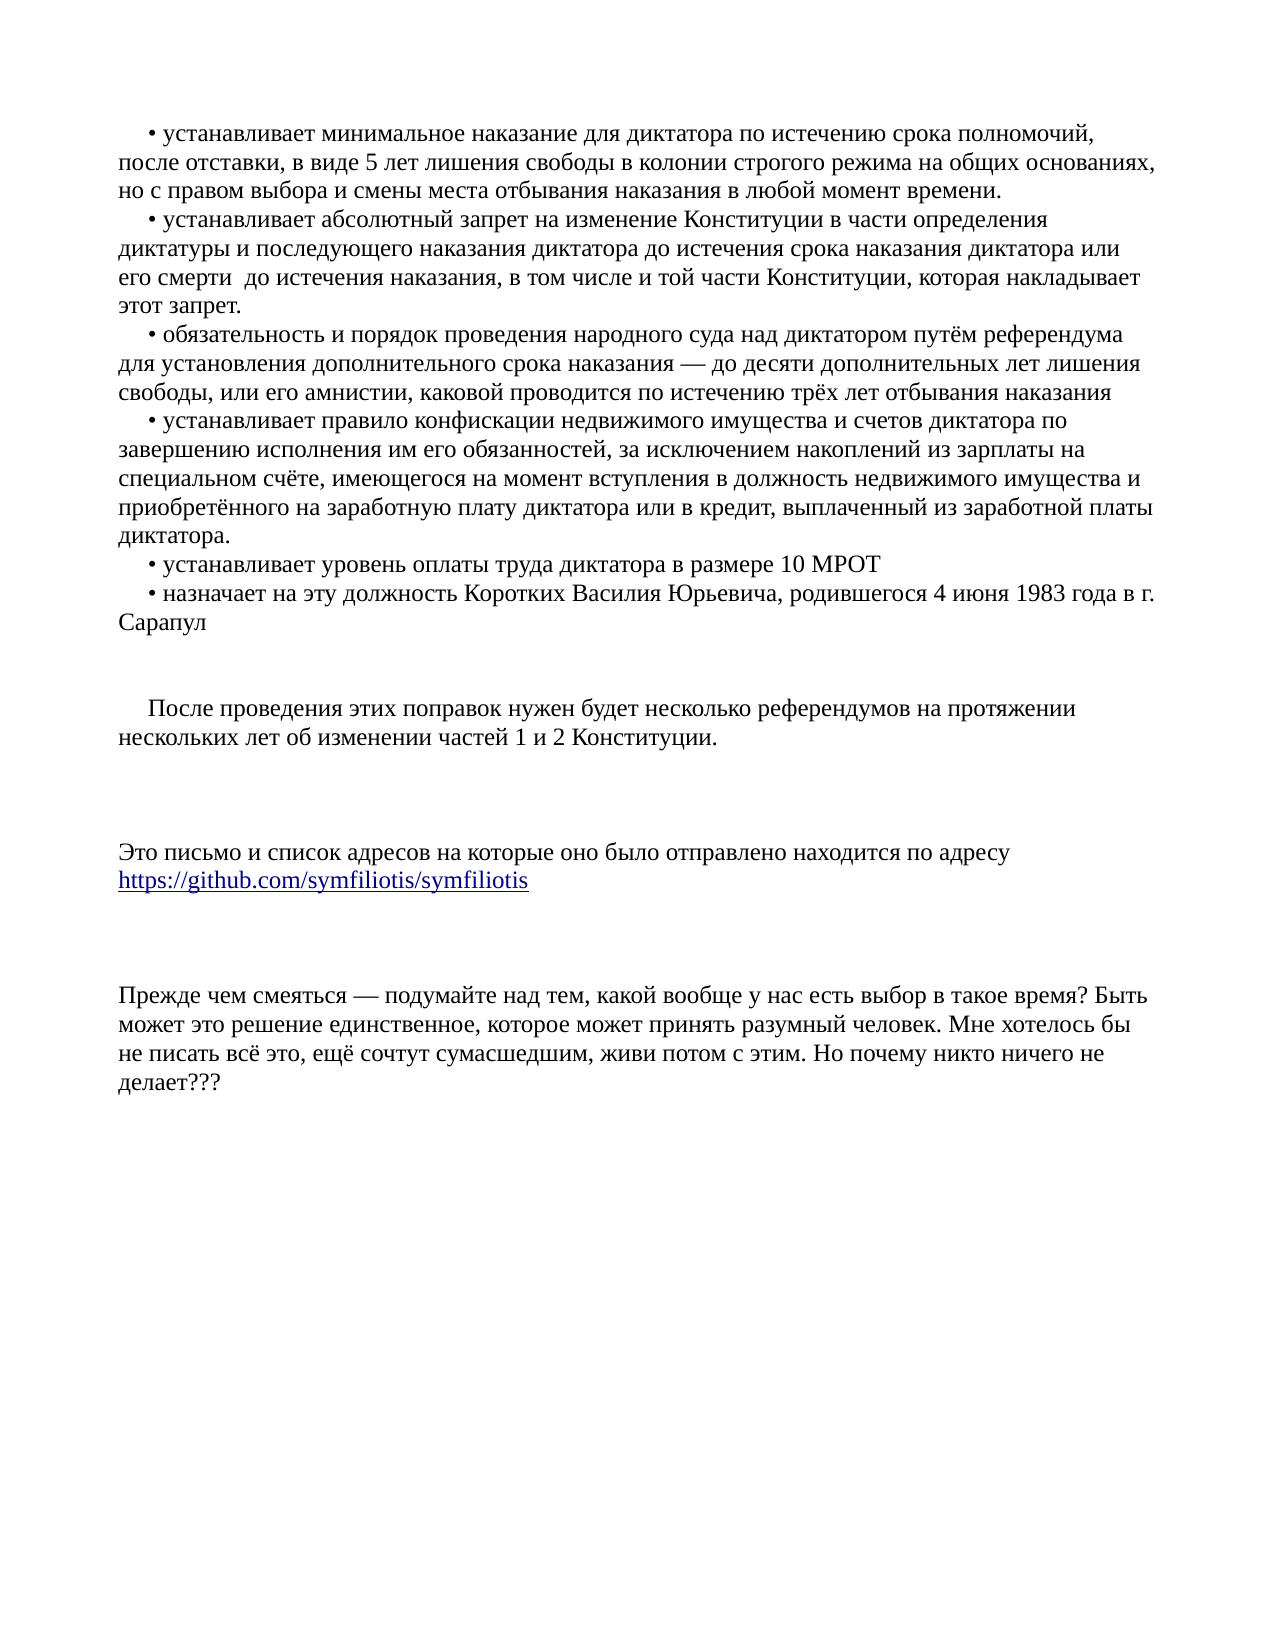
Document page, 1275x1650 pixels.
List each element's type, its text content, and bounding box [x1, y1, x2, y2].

text • устанавливает минимальное наказание для диктатора по истечению срока полномочий, после отставки, в виде 5 лет лишения свободы в колонии строгого режима на общих основаниях, но с правом выбора и смены места отбывания наказания в любой момент времени. [118, 118, 1157, 204]
text • устанавливает абсолютный запрет на изменение Конституции в части определения диктатуры и последующего наказания диктатора до истечения срока наказания диктатора или его смерти до истечения наказания, в том числе и той части Конституции, которая накладывает этот запрет. [118, 204, 1157, 319]
text • устанавливает правило конфискации недвижимого имущества и счетов диктатора по завершению исполнения им его обязанностей, за исключением накоплений из зарплаты на специальном счёте, имеющегося на момент вступления в должность недвижимого имущества и приобретённого на заработную плату диктатора или в кредит, выплаченный из заработной платы диктатора. [118, 406, 1157, 549]
text Это письмо и список адресов на которые оно было отправлено находится по адресу https://github.com/symfiliotis/symfiliotis [118, 837, 1157, 894]
text • назначает на эту должность Коротких Василия Юрьевича, родившегося 4 июня 1983 года в г. Сарапул [118, 578, 1157, 636]
text • обязательность и порядок проведения народного суда над диктатором путём референдума для установления дополнительного срока наказания — до десяти дополнительных лет лишения свободы, или его амнистии, каковой проводится по истечению трёх лет отбывания наказания [118, 319, 1157, 406]
text Прежде чем смеяться — подумайте над тем, какой вообще у нас есть выбор в такое время? Быть может это решение единственное, которое может принять разумный человек. Мне хотелось бы не писать всё это, ещё сочтут сумасшедшим, живи потом с этим. Но почему никто ничего не делает??? [118, 981, 1157, 1096]
text После проведения этих поправок нужен будет несколько референдумов на протяжении нескольких лет об изменении частей 1 и 2 Конституции. [118, 693, 1157, 751]
text • устанавливает уровень оплаты труда диктатора в размере 10 МРОТ [118, 549, 1157, 578]
